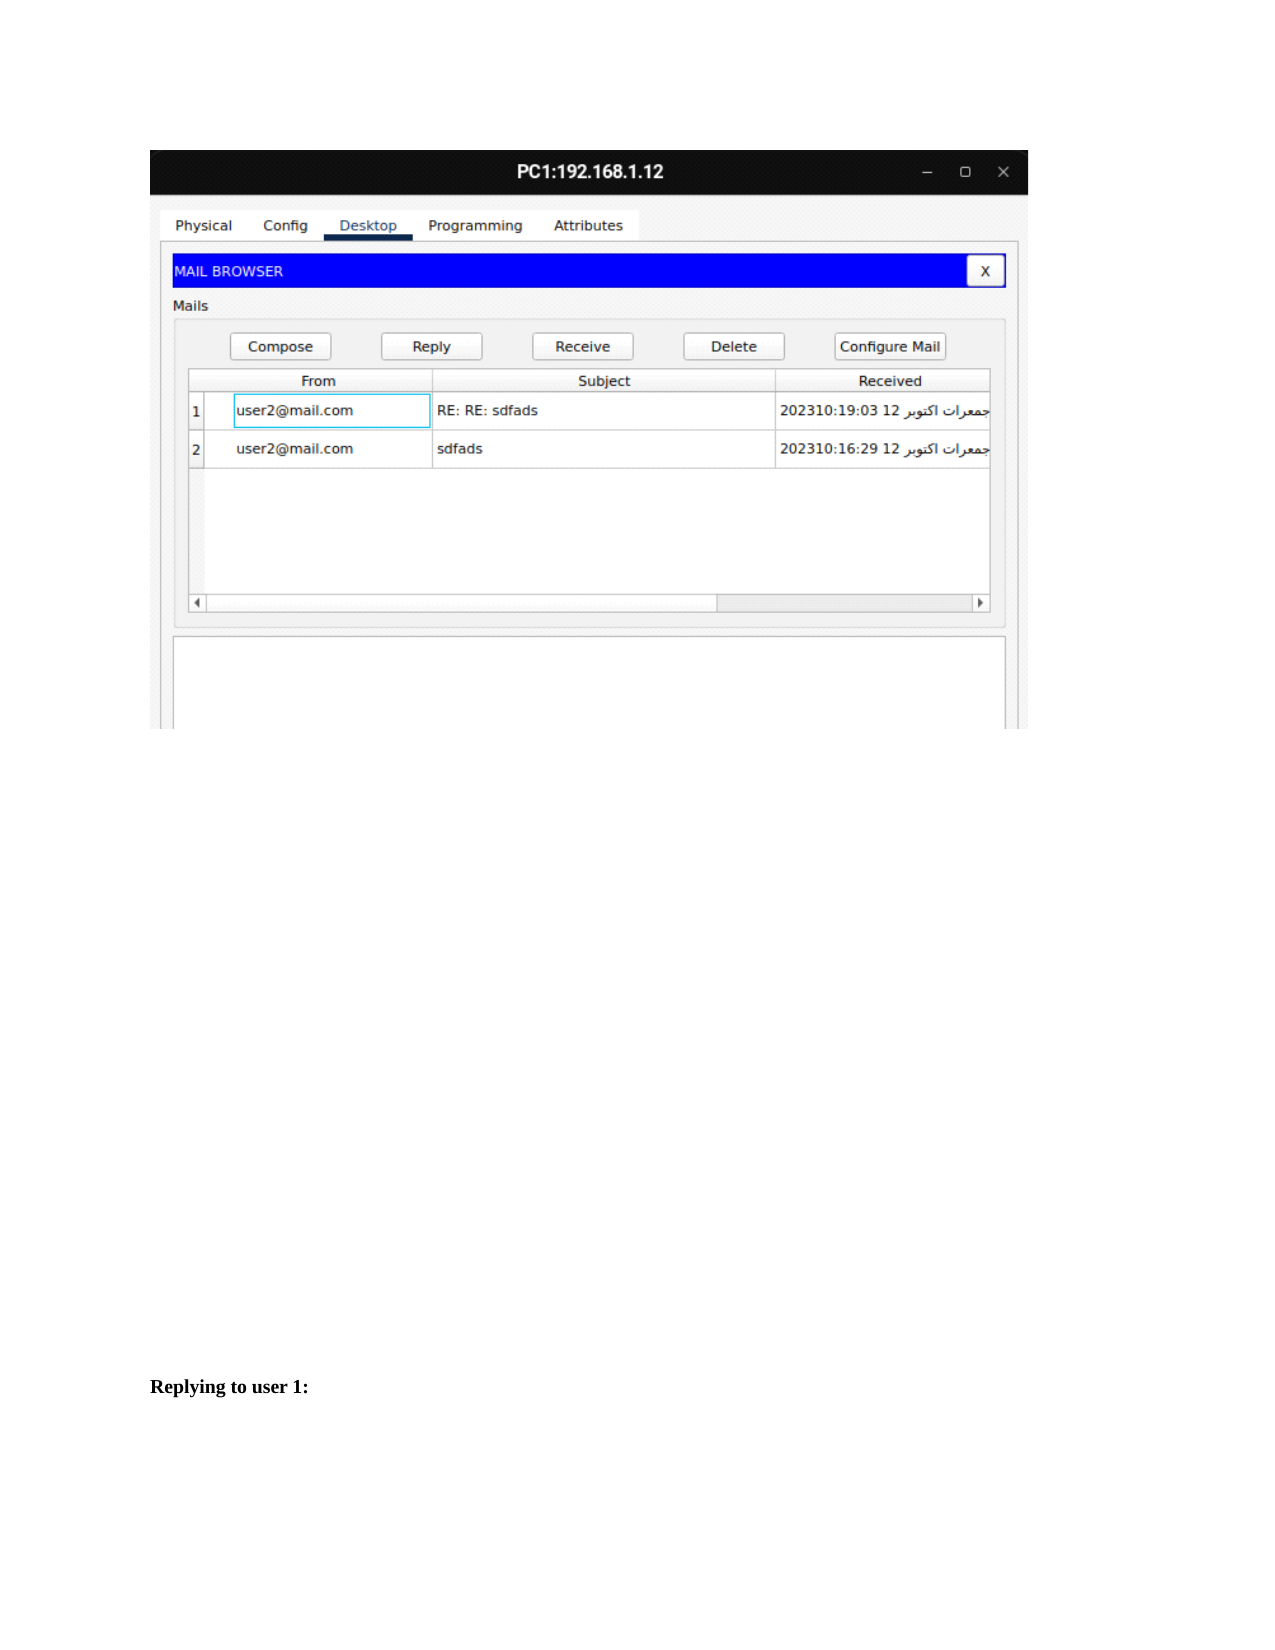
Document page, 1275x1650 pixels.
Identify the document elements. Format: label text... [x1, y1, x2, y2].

text Replying to user 1: [150, 728, 1125, 1411]
